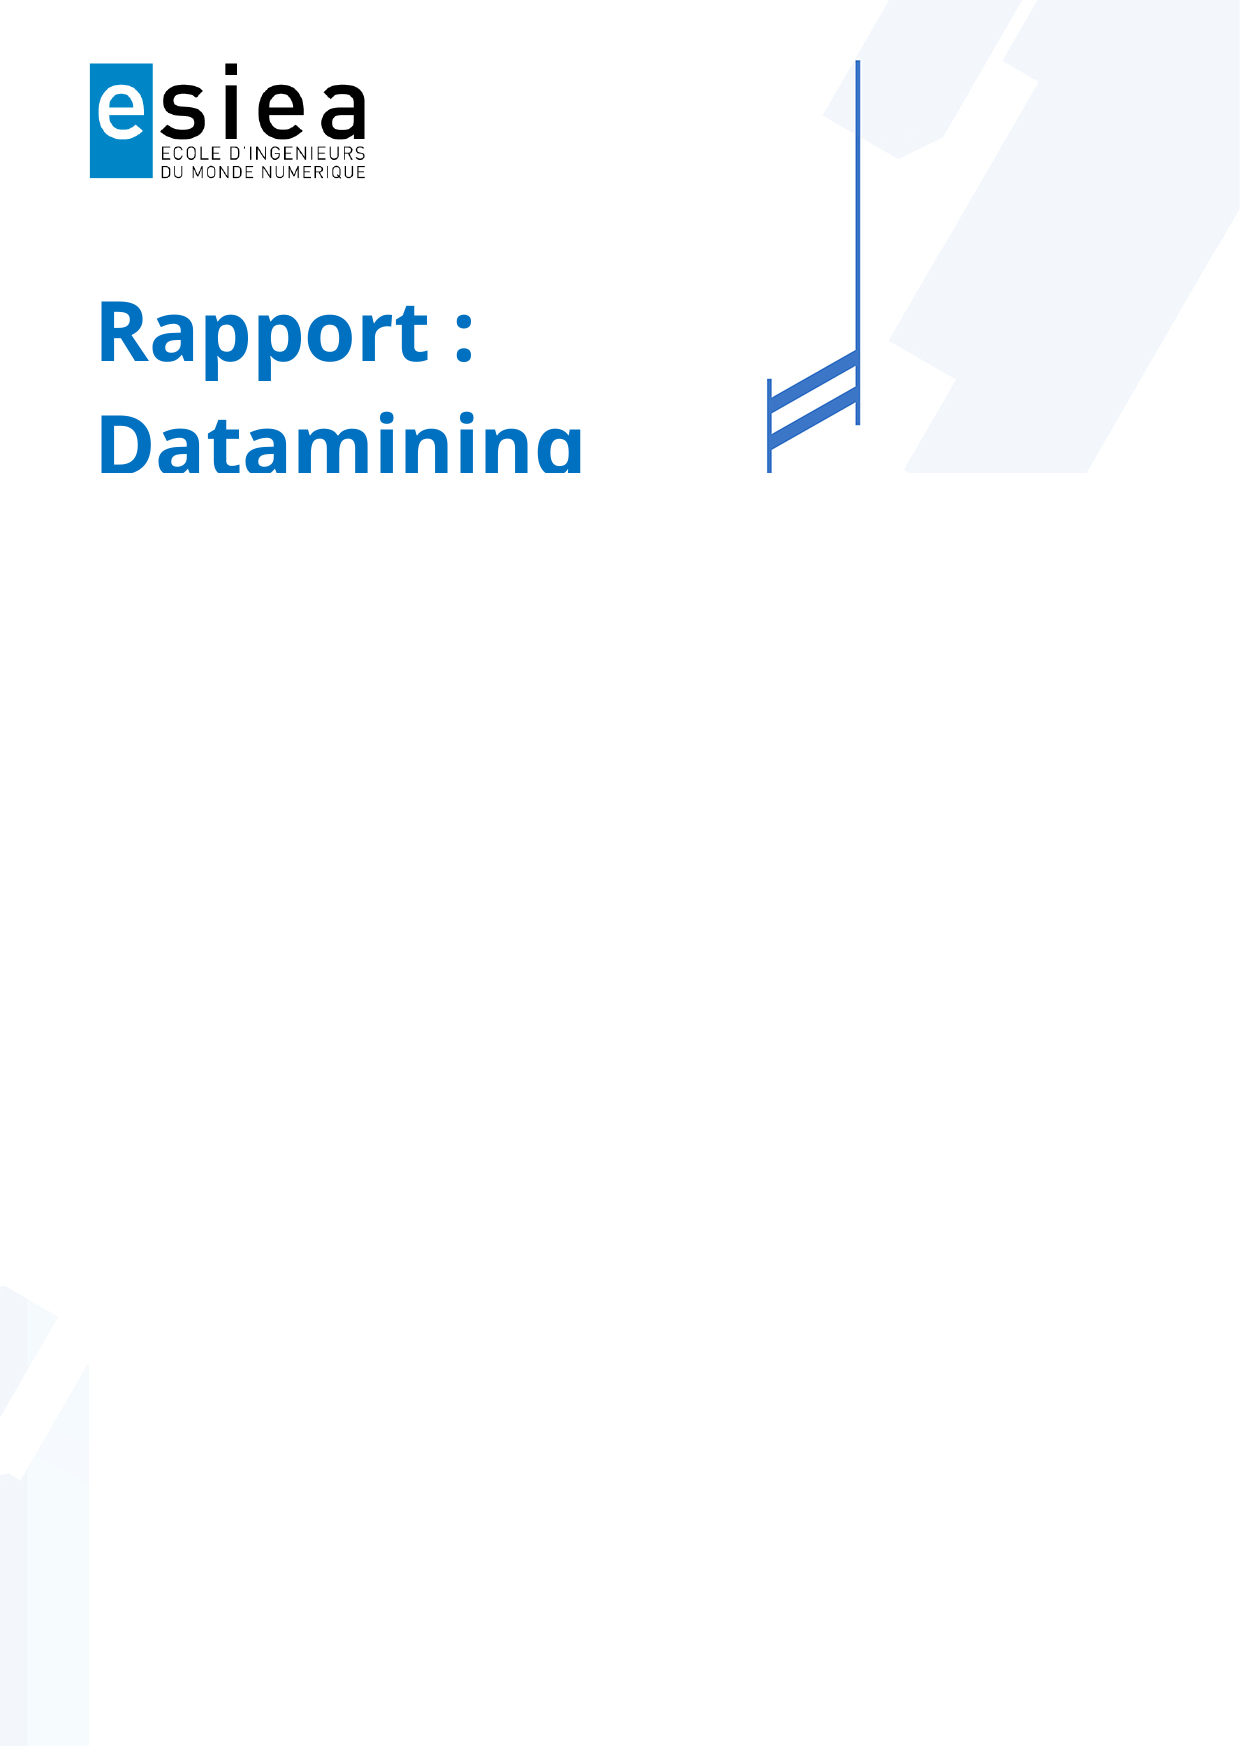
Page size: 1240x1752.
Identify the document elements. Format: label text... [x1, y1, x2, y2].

text GARNIER [989, 1734, 1169, 1744]
text Rapport : [94, 273, 709, 386]
text Datamining [94, 386, 709, 473]
